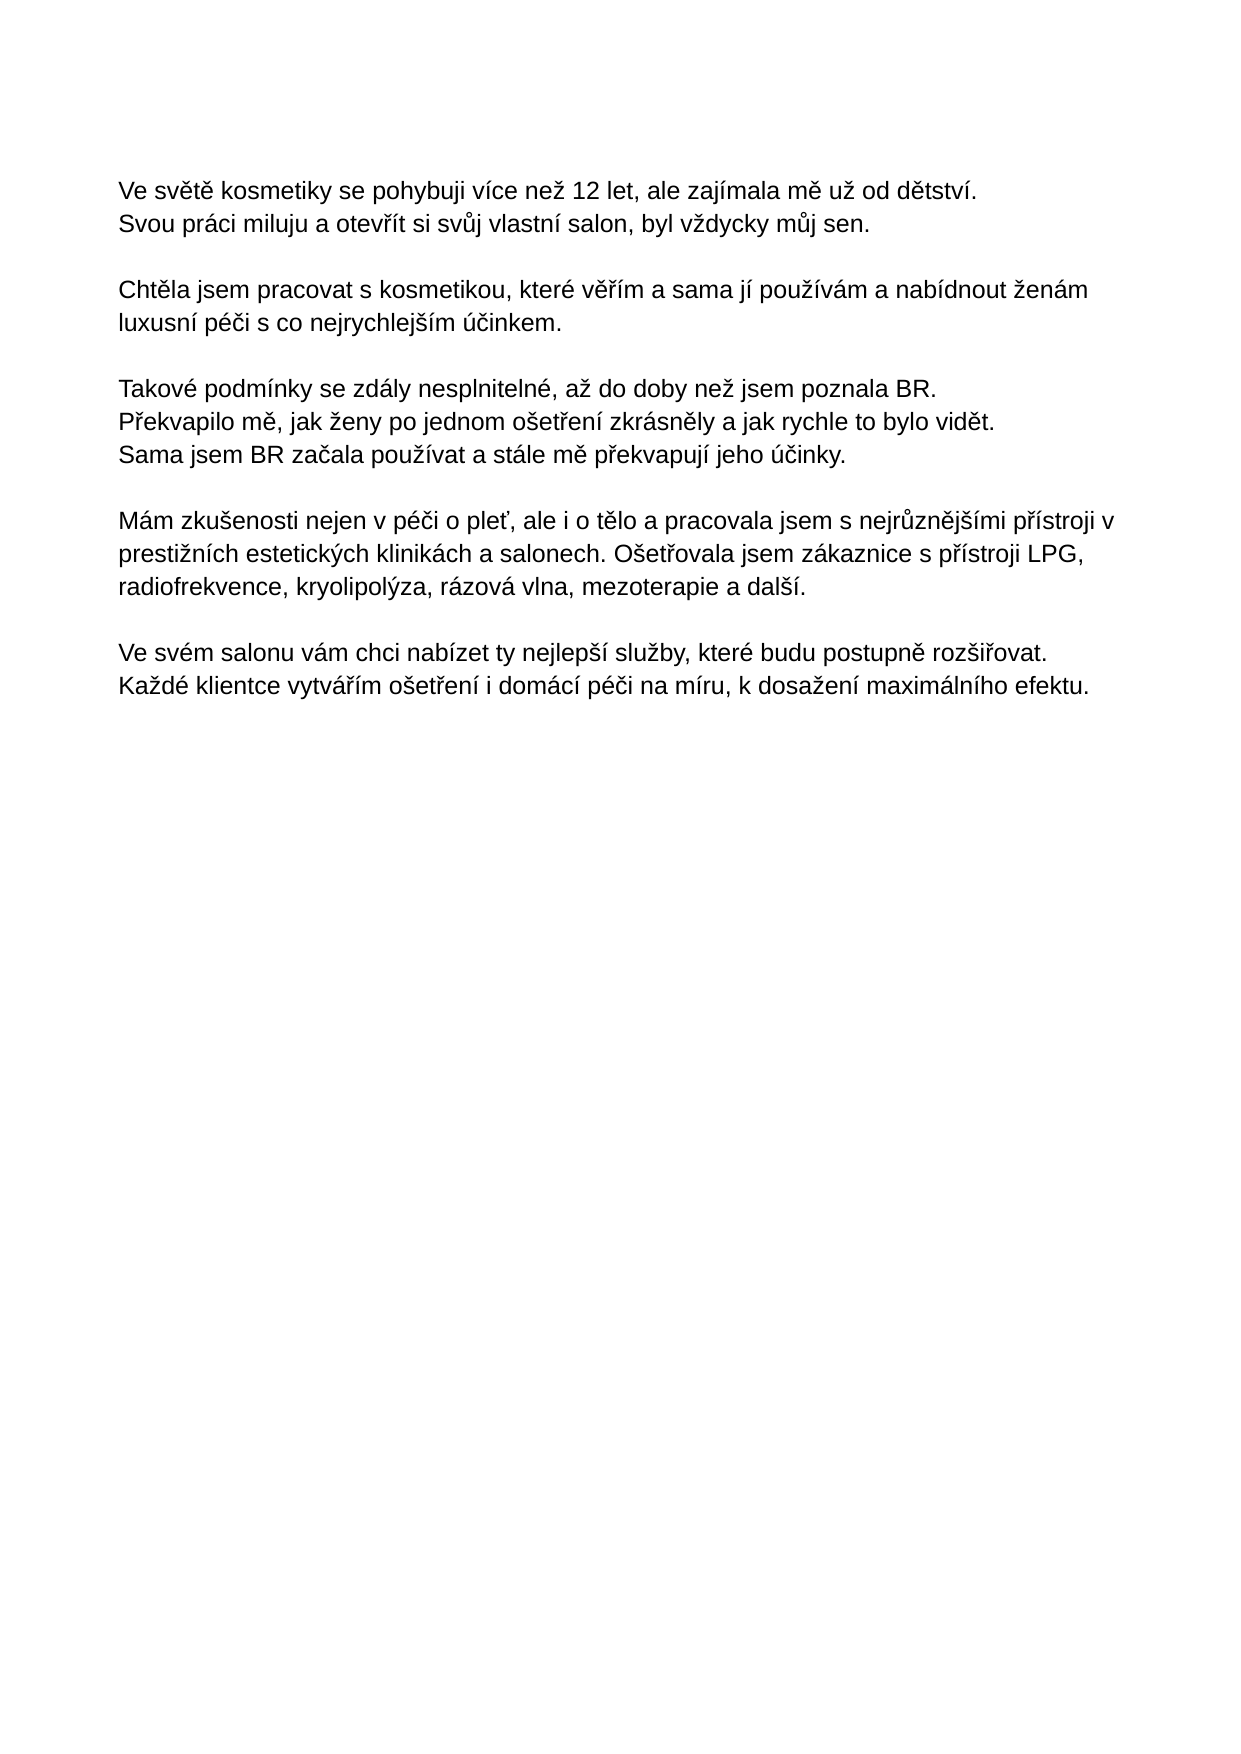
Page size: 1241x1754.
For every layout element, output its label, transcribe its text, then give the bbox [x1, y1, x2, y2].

text Svou práci miluju a otevřít si svůj vlastní salon, byl vždycky můj sen. [118, 209, 1122, 237]
text Ve svém salonu vám chci nabízet ty nejlepší služby, které budu postupně rozšiřovat. [118, 638, 1122, 667]
table_header [118, 803, 178, 838]
text Překvapilo mě, jak ženy po jednom ošetření zkrásněly a jak rychle to bylo vidět. [118, 407, 1122, 436]
text Chtěla jsem pracovat s kosmetikou, které věřím a sama jí používám a nabídnout ženám luxusní péči s co nejrychlejším účinkem. [118, 275, 1122, 336]
text Ve světě kosmetiky se pohybuji více než 12 let, ale zajímala mě už od dětství. [118, 176, 1122, 204]
text Sama jsem BR začala používat a stále mě překvapují jeho účinky. [118, 440, 1122, 468]
table_header [178, 803, 192, 838]
text Takové podmínky se zdály nesplnitelné, až do doby než jsem poznala BR. [118, 374, 1122, 402]
text Každé klientce vytvářím ošetření i domácí péči na míru, k dosažení maximálního efektu. [118, 671, 1122, 700]
text Mám zkušenosti nejen v péči o pleť, ale i o tělo a pracovala jsem s nejrůznějšími přístroji v prestižních estetických klinikách a salonech. Ošetřovala jsem zákaznice s přístroji LPG, radiofrekvence, kryolipolýza, rázová vlna, mezoterapie a další. [118, 506, 1122, 601]
